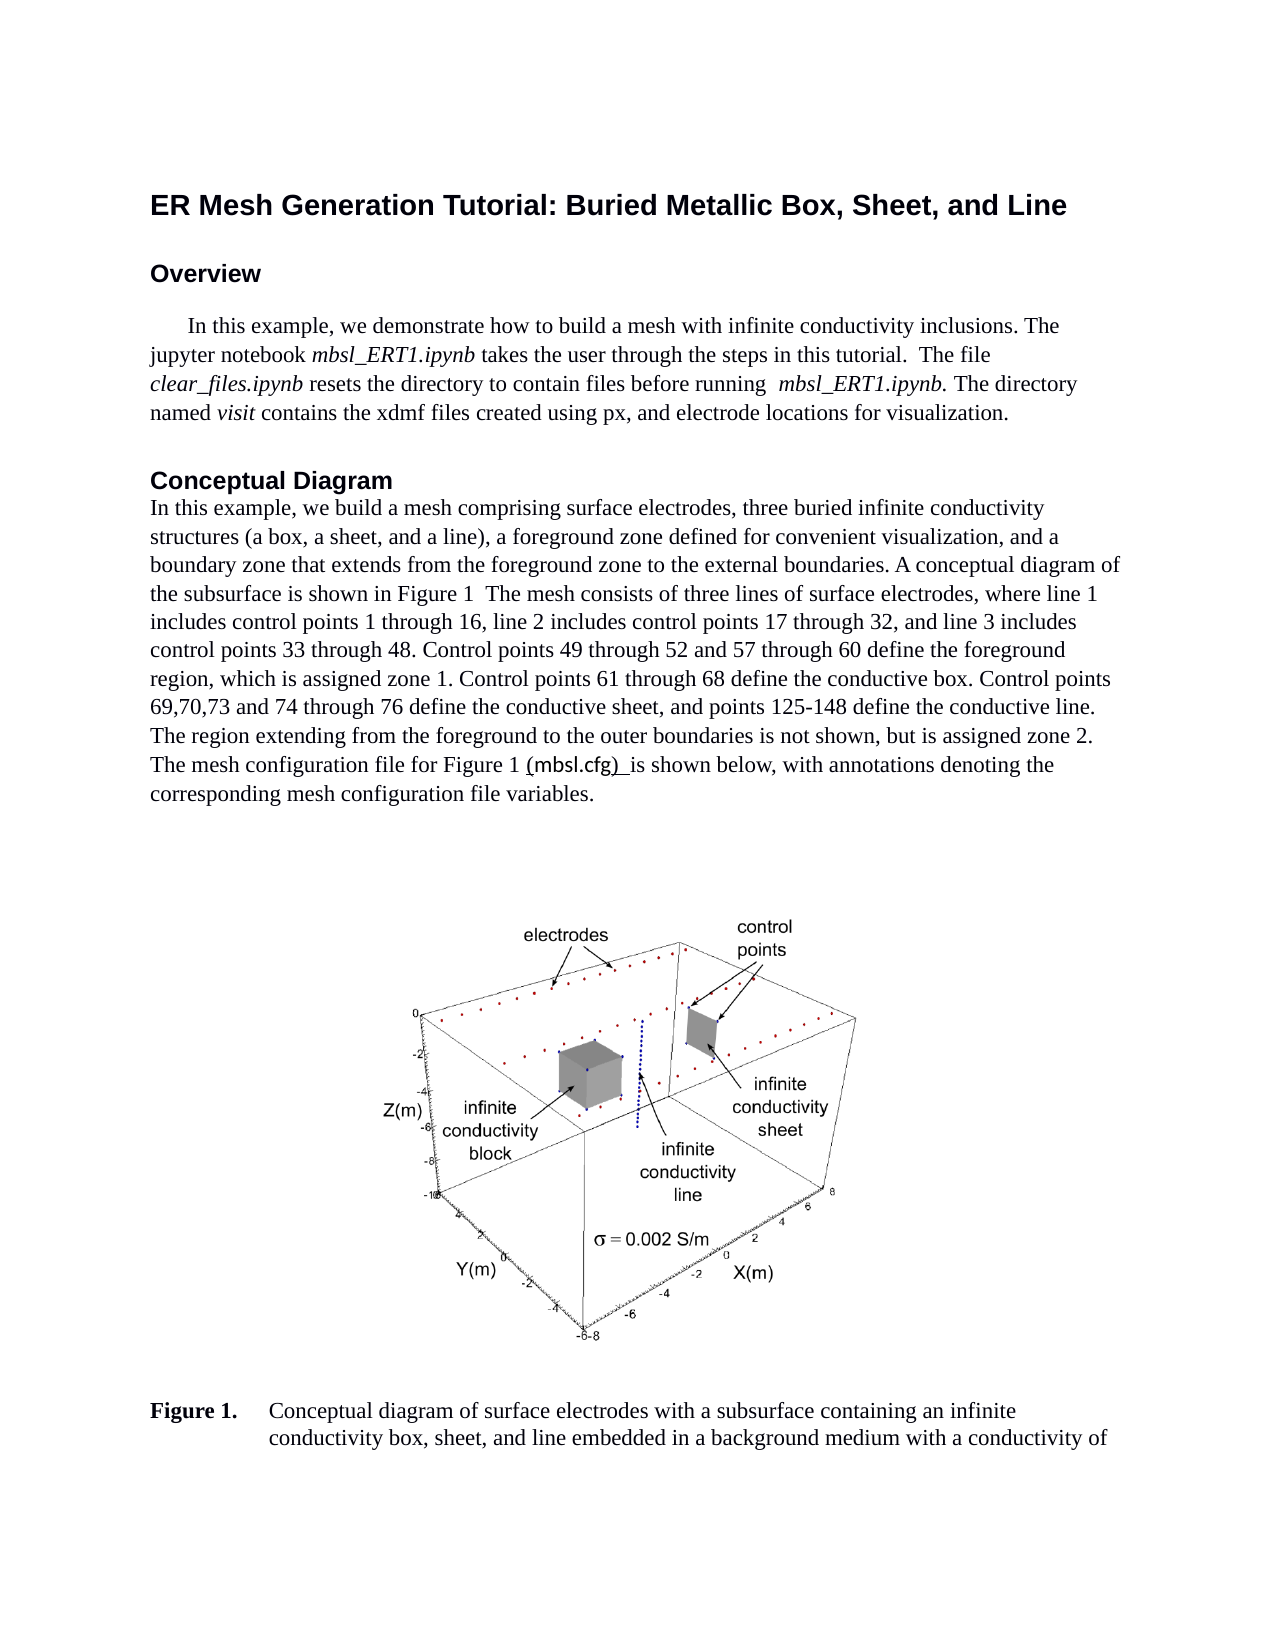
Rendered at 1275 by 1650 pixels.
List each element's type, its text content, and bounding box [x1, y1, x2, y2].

subtitle Overview [150, 258, 1125, 287]
subtitle Conceptual Diagram [150, 466, 1125, 494]
subtitle ER Mesh Generation Tutorial: Buried Metallic Box, Sheet, and Line [150, 187, 1125, 221]
text In this example, we build a mesh comprising surface electrodes, three buried infinite conductivity structures (a box, a sheet, and a line), a foreground zone defined for convenient visualization, and a boundary zone that extends from the foreground zone to the external boundaries. A conceptual diagram of the subsurface is shown in Figure 1 The mesh consists of three lines of surface electrodes, where line 1 includes control points 1 through 16, line 2 includes control points 17 through 32, and line 3 includes control points 33 through 48. Control points 49 through 52 and 57 through 60 define the foreground region, which is assigned zone 1. Control points 61 through 68 define the conductive box. Control points 69,70,73 and 74 through 76 define the conductive sheet, and points 125-148 define the conductive line. The region extending from the foreground to the outer boundaries is not shown, but is assigned zone 2. The mesh configuration file for Figure 1 (mbsl.cfg) is shown below, with annotations denoting the corresponding mesh configuration file variables. [150, 494, 1125, 807]
text Figure 1. Conceptual diagram of surface electrodes with a subsurface containing an infinite conductivity box, sheet, and line embedded in a background medium with a conductivity of [150, 1397, 1125, 1450]
picture [343, 833, 932, 1385]
text In this example, we demonstrate how to build a mesh with infinite conductivity inclusions. The jupyter notebook mbsl_ERT1.ipynb takes the user through the steps in this tutorial. The file clear_files.ipynb resets the directory to contain files before running mbsl_ERT1.ipynb. The directory named visit contains the xdmf files created using px, and electrode locations for visualization. [150, 312, 1125, 426]
